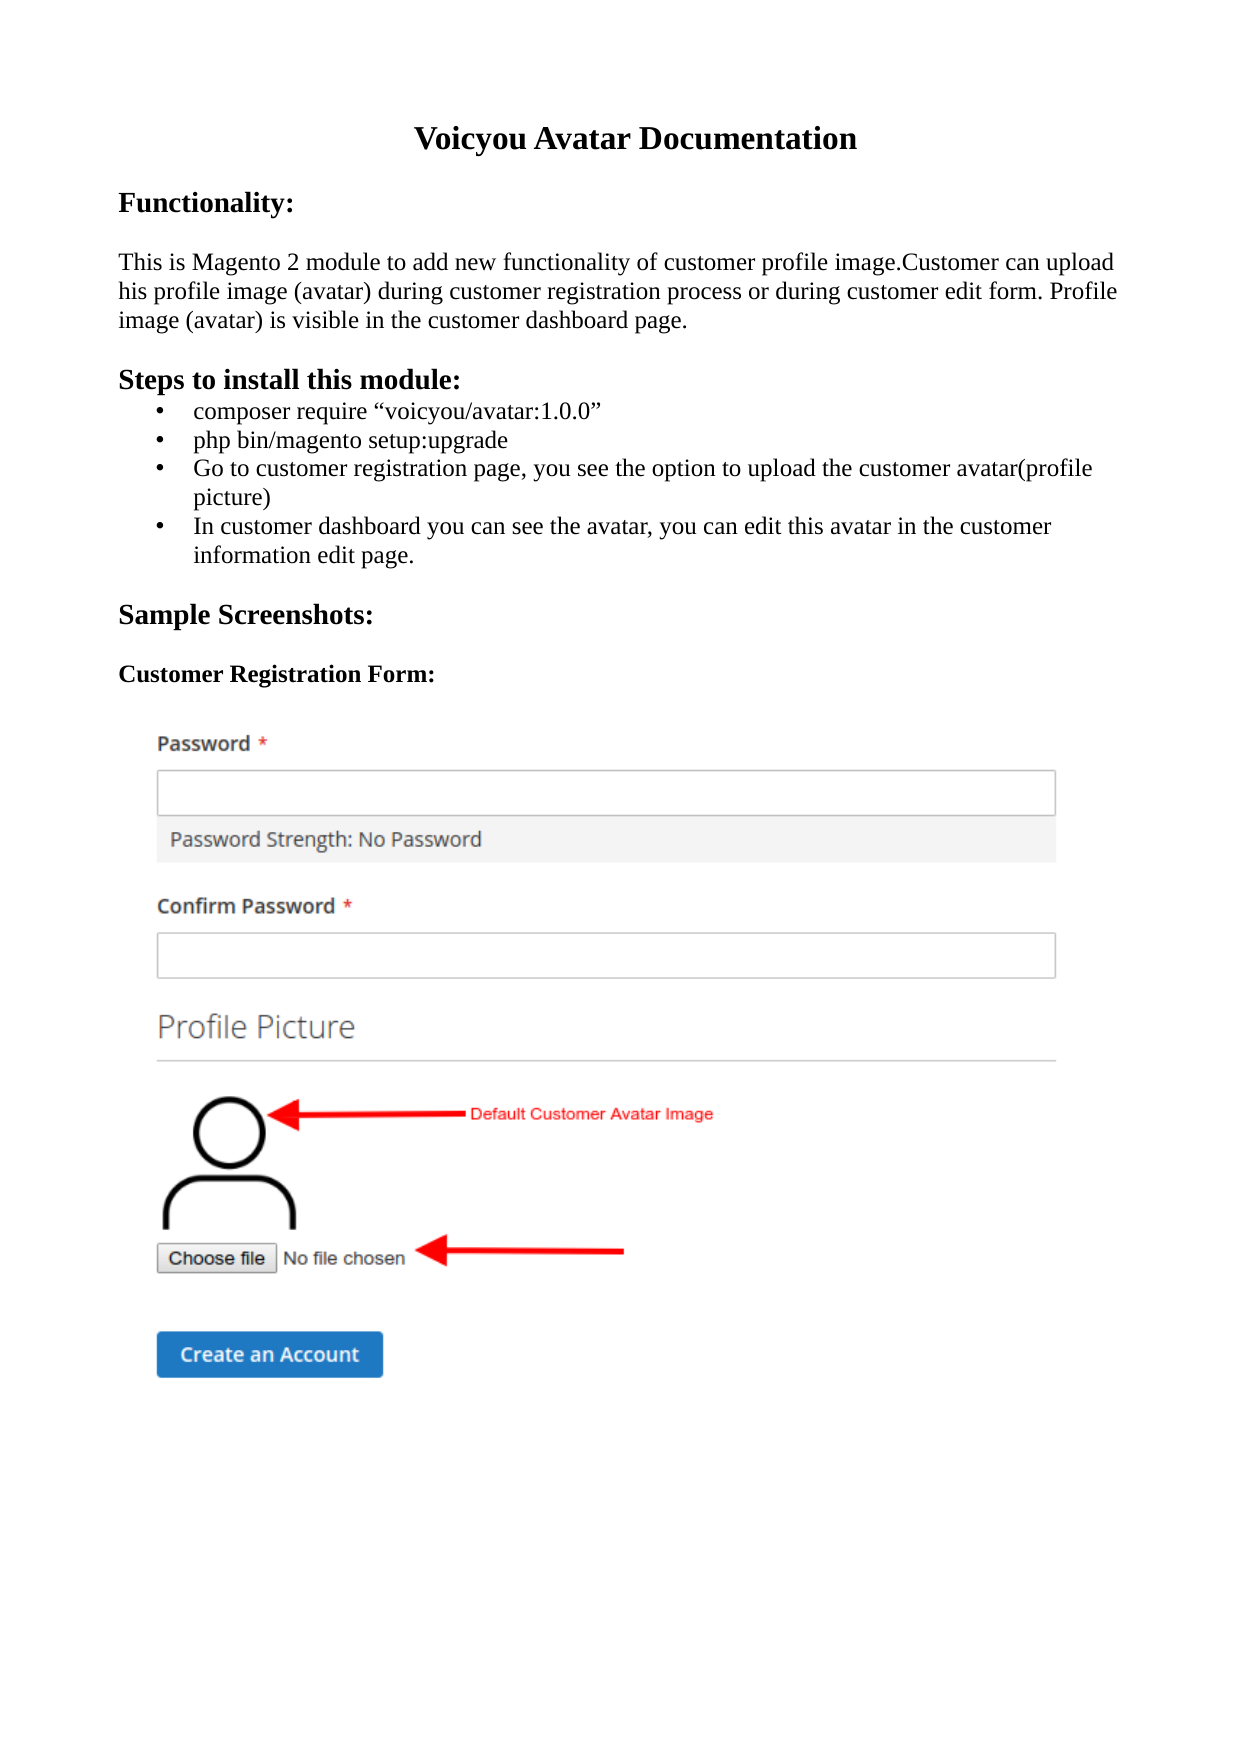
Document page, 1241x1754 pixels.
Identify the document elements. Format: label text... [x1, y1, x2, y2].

list In customer dashboard you can see the avatar, you can edit this avatar in the customer information edit page. [156, 511, 1122, 568]
picture [131, 713, 1152, 1394]
text This is Magento 2 module to add new functionality of customer profile image.Customer can upload his profile image (avatar) during customer registration process or during customer edit form. Profile image (avatar) is visible in the customer dashboard page. [118, 247, 1122, 334]
text Customer Registration Form: [118, 659, 1122, 688]
text Functionality: [118, 185, 1122, 219]
text Voicyou Avatar Documentation [118, 118, 1122, 156]
text Sample Screenshots: [118, 597, 1122, 631]
list php bin/magento setup:upgrade [156, 425, 1122, 453]
list Go to customer registration page, you see the option to upload the customer avatar(profile picture) [156, 453, 1122, 511]
text Steps to install this module: [118, 362, 1122, 396]
list composer require “voicyou/avatar:1.0.0” [156, 396, 1122, 425]
